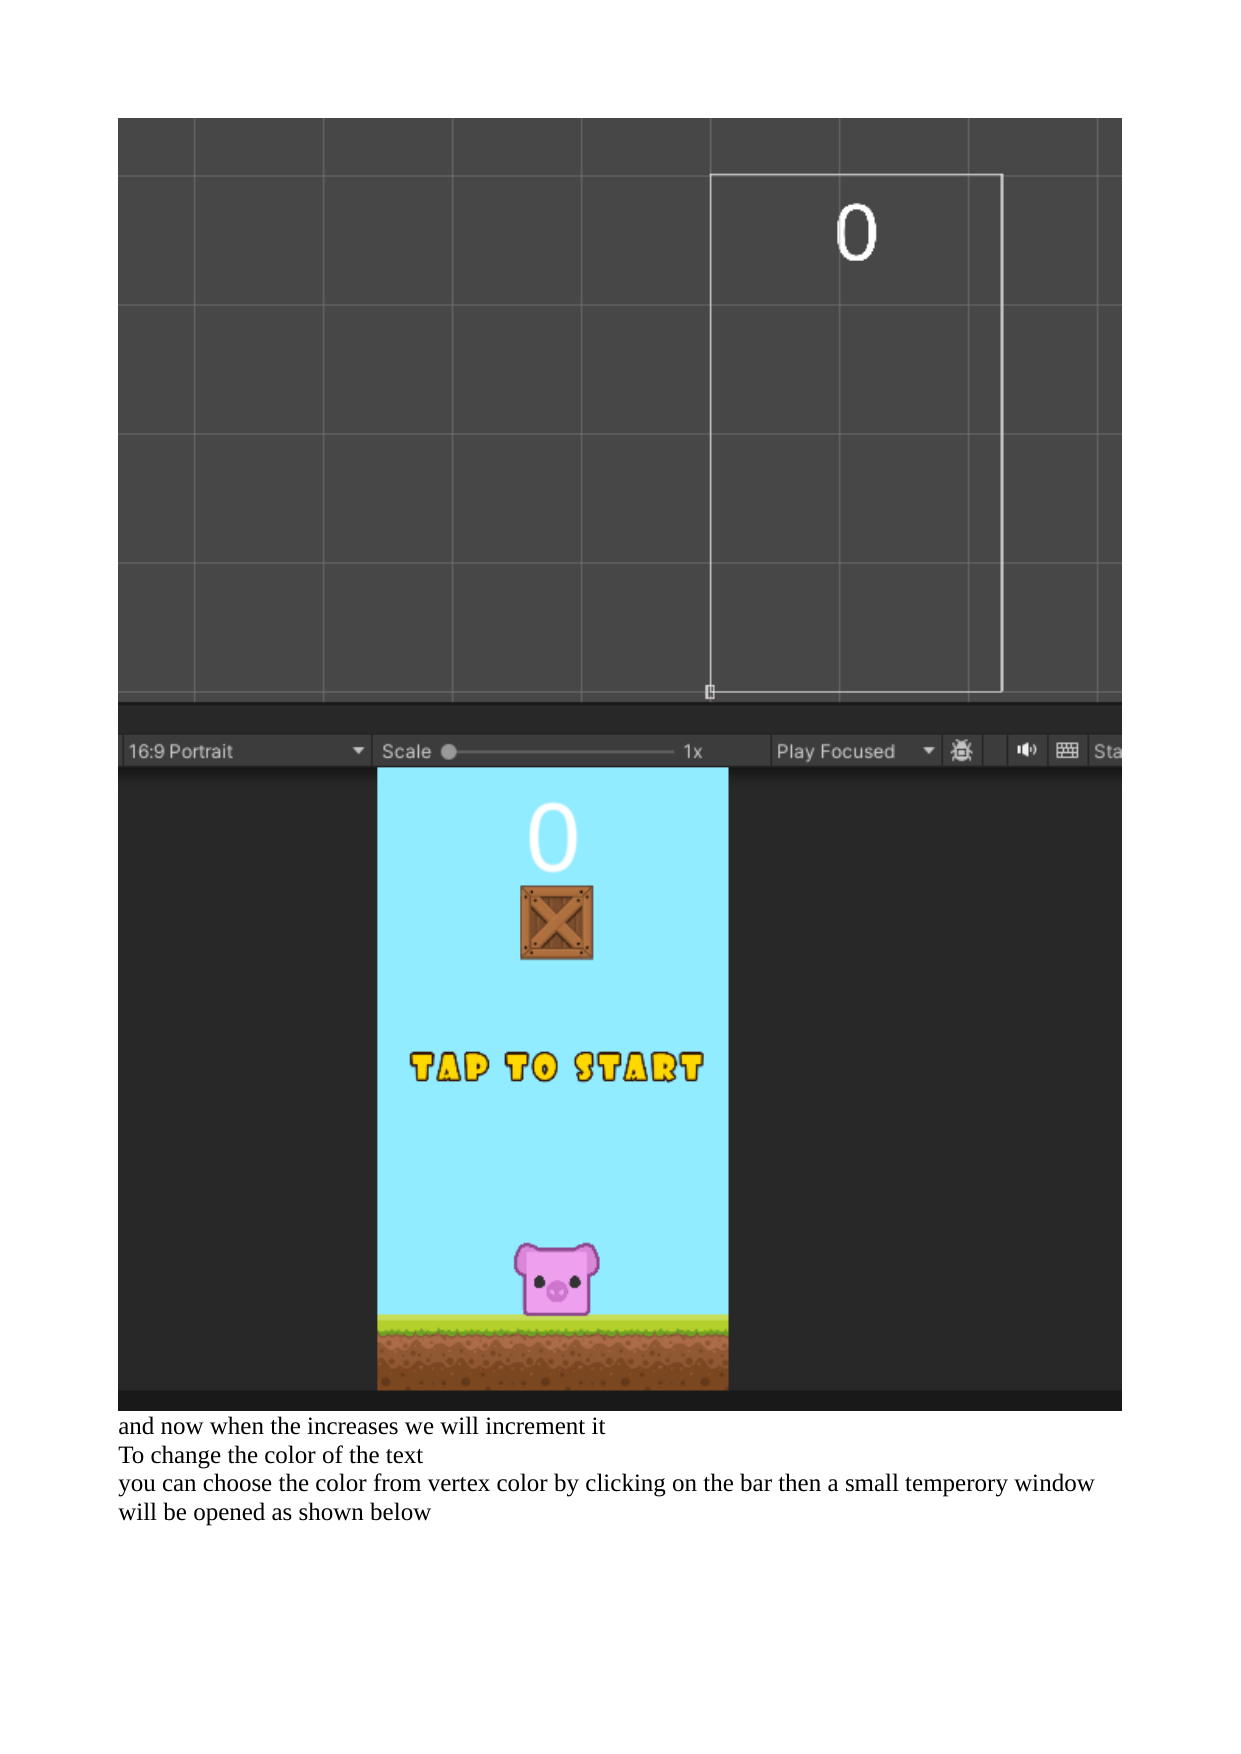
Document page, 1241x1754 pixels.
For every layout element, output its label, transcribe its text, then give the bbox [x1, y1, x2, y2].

text you can choose the color from vertex color by clicking on the bar then a small temperory window will be opened as shown below [118, 1468, 1122, 1526]
picture [118, 118, 1122, 1411]
text To change the color of the text [118, 1440, 1122, 1468]
text and now when the increases we will increment it [118, 1411, 1122, 1440]
